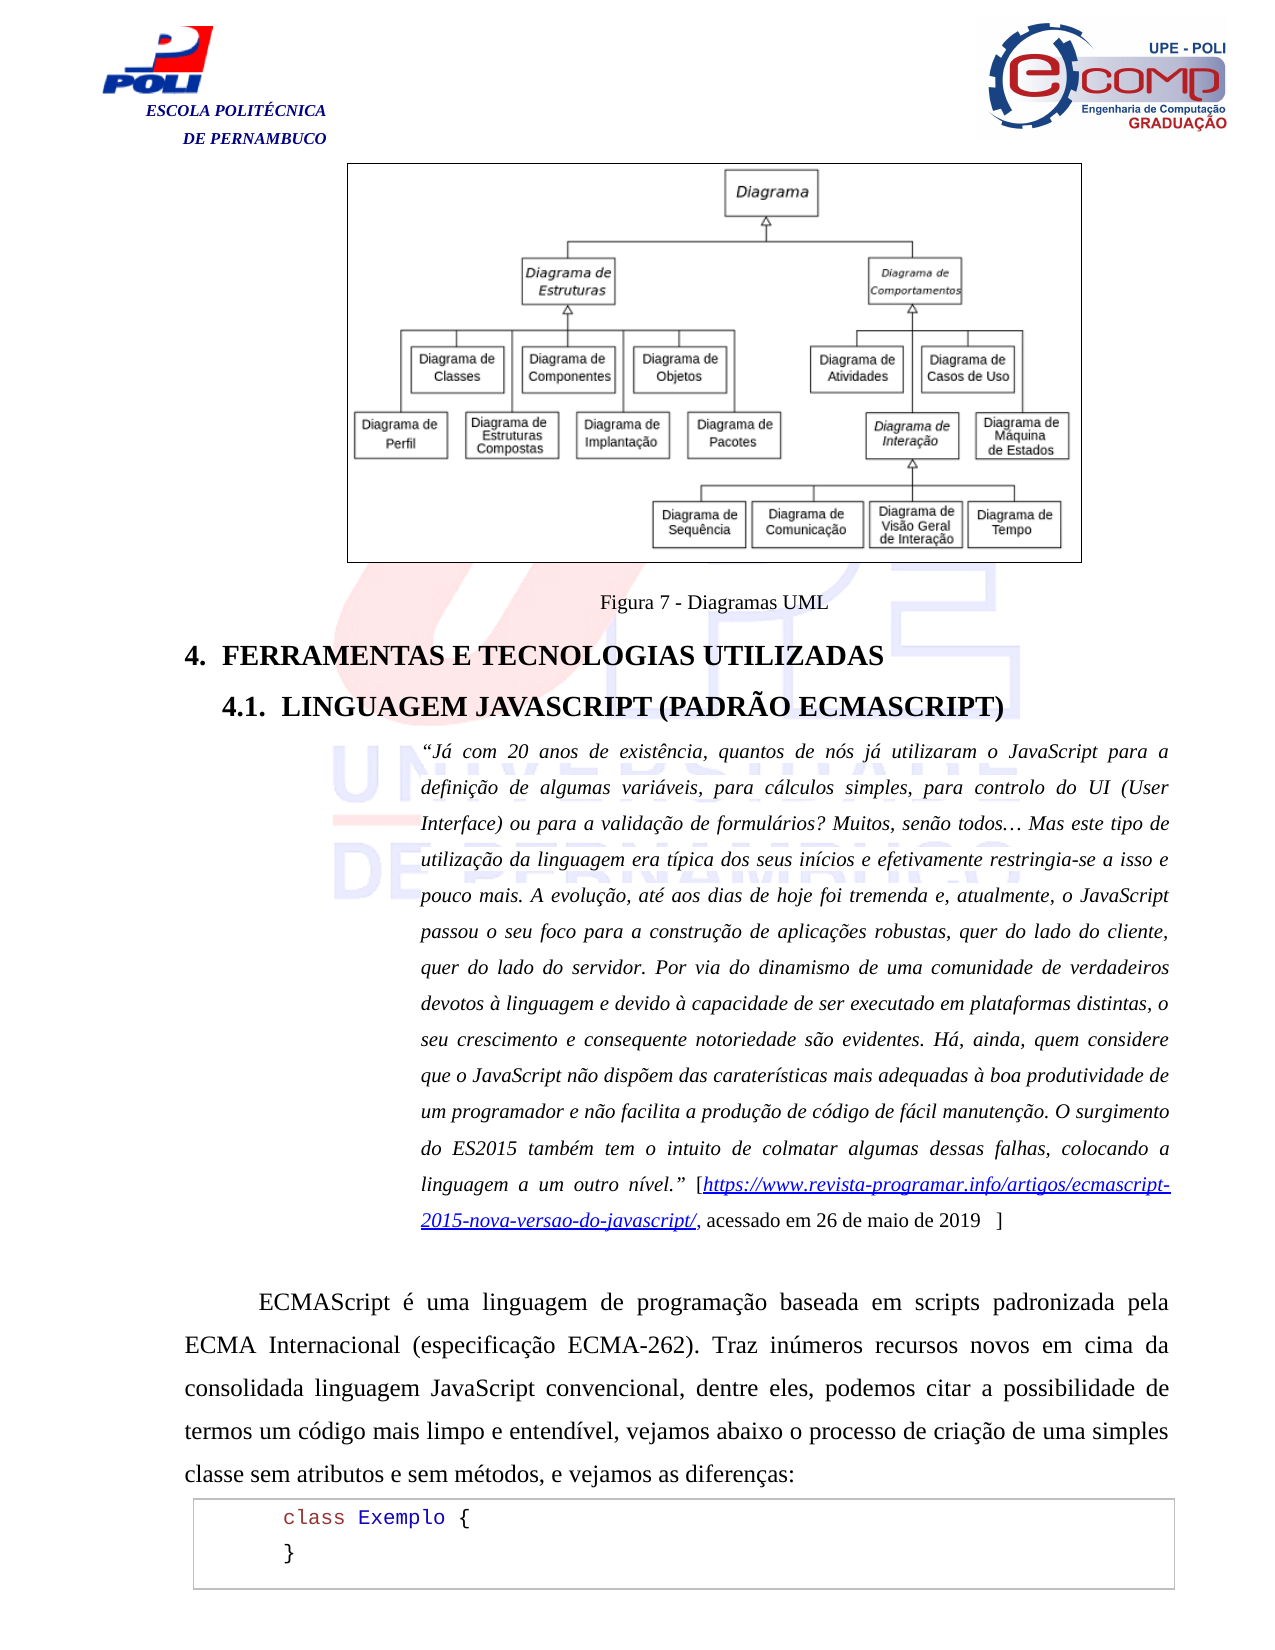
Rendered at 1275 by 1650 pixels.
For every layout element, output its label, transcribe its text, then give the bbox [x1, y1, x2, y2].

picture [348, 164, 1081, 562]
text [194, 1500, 1174, 1588]
text Figura 7 - Diagramas UML [1147, 590, 1170, 614]
subtitle FERRAMENTAS E TECNOLOGIAS UTILIZADAS [1147, 638, 1170, 672]
text ECMAScript é uma linguagem de programação baseada em scripts padronizada pela ECMA Internacional (especificação ECMA-262). Traz inúmeros recursos novos em cima da consolidada linguagem JavaScript convencional, dentre eles, podemos citar a possibilidade de termos um código mais limpo e entendível, vejamos abaixo o processo de criação de uma simples classe sem atributos e sem métodos, e vejamos as diferenças: [184, 1287, 1170, 1488]
subtitle FERRAMENTAS E TECNOLOGIAS UTILIZADAS [184, 638, 208, 672]
text Figura 7 - Diagramas UML [184, 590, 208, 614]
text } [209, 1542, 1159, 1566]
picture [91, 23, 214, 95]
text “Já com 20 anos de existência, quantos de nós já utilizaram o JavaScript para a definição de algumas variáveis, para cálculos simples, para controlo do UI (User Interface) ou para a validação de formulários? Muitos, senão todos… Mas este tipo de utilização da linguagem era típica dos seus inícios e efetivamente restringia-se a isso e pouco mais. A evolução, até aos dias de hoje foi tremenda e, atualmente, o JavaScript passou o seu foco para a construção de aplicações robustas, quer do lado do cliente, quer do lado do servidor. Por via do dinamismo de uma comunidade de verdadeiros devotos à linguagem e devido à capacidade de ser executado em plataformas distintas, o seu crescimento e consequente notoriedade são evidentes. Há, ainda, quem considere que o JavaScript não dispõem das caraterísticas mais adequadas à boa produtividade de um programador e não facilita a produção de código de fácil manutenção. O surgimento do ES2015 também tem o intuito de colmatar algumas dessas falhas, colocando a linguagem a um outro nível.” [https://www.revista-programar.info/artigos/ecmascript-2015-nova-versao-do-javascript/, acessado em 26 de maio de 2019 ] [421, 739, 1170, 1232]
picture [976, 14, 1228, 140]
text class Exemplo { [209, 1507, 1159, 1531]
